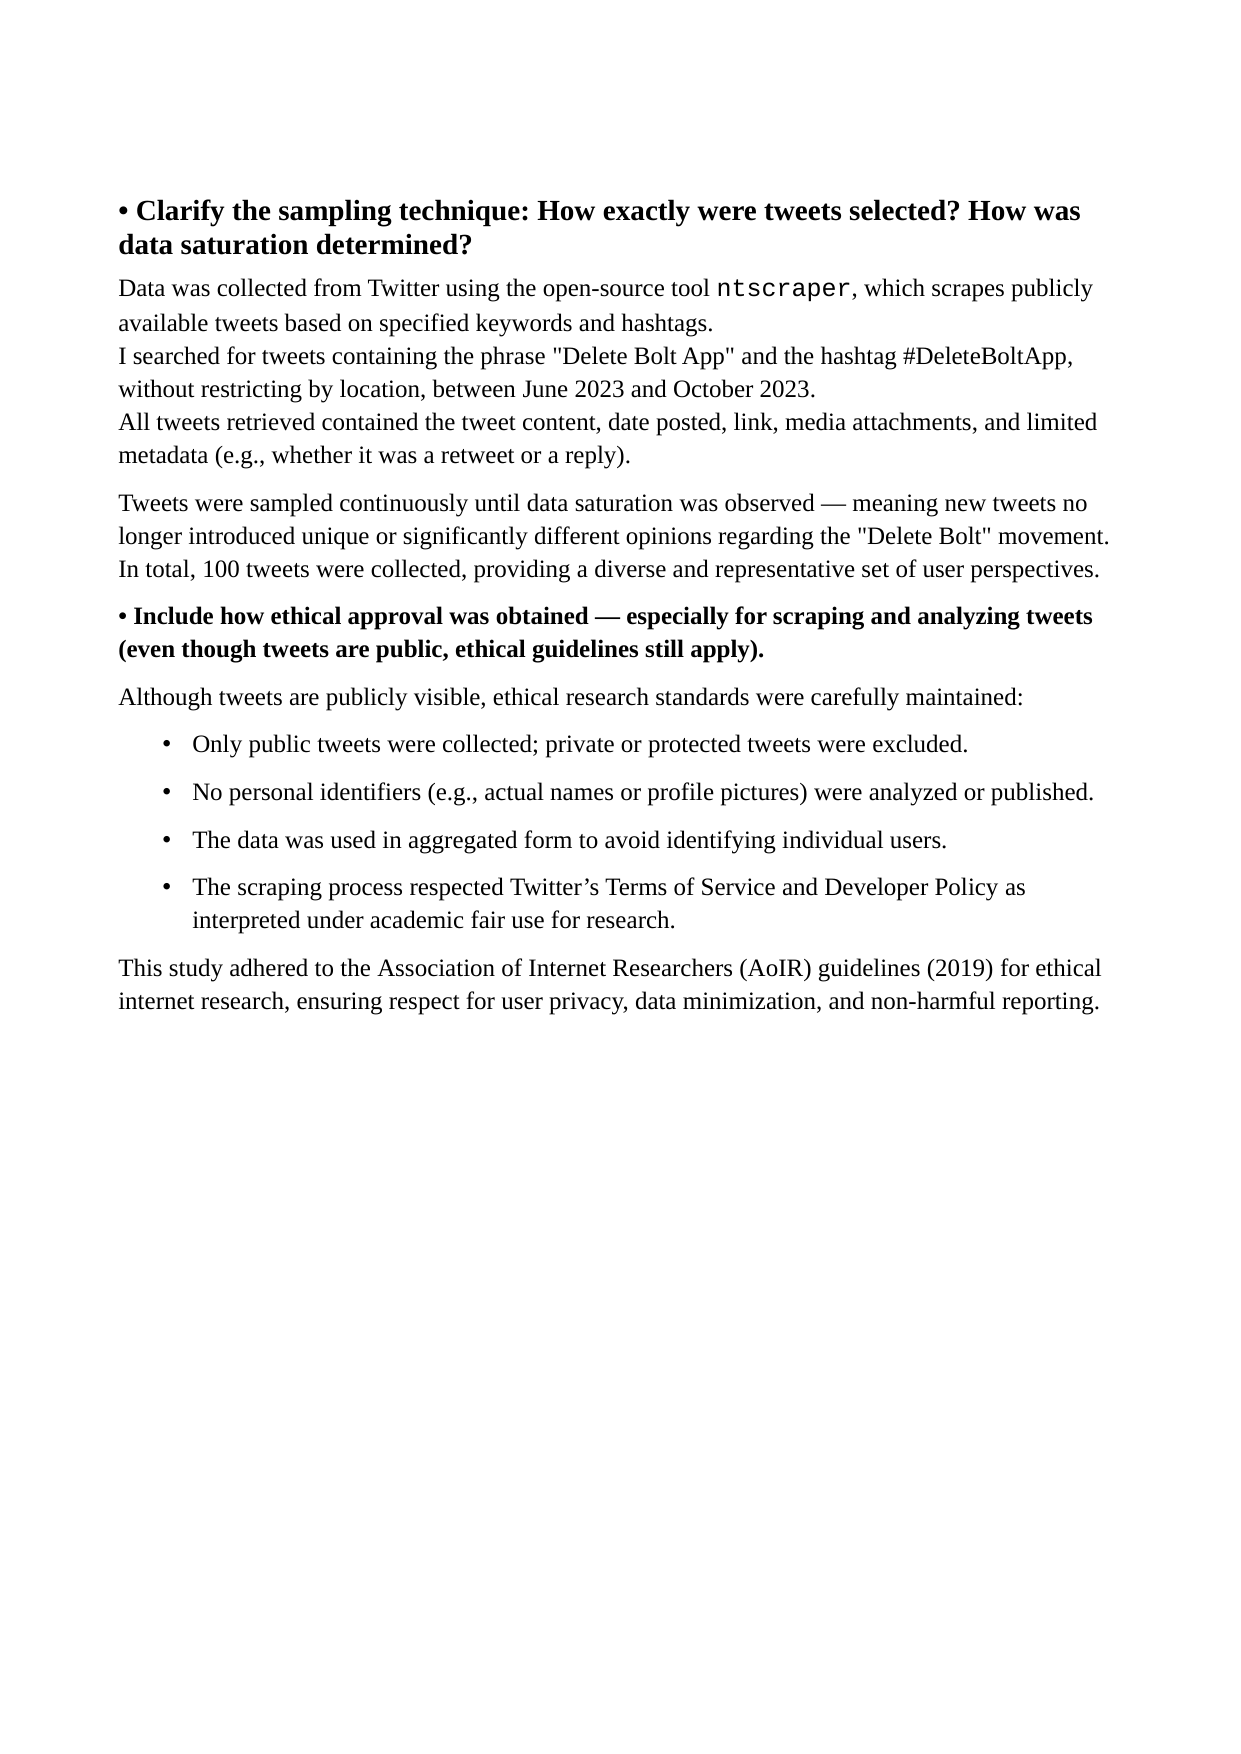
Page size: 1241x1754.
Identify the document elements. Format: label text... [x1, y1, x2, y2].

list Only public tweets were collected; private or protected tweets were excluded. [162, 729, 1122, 758]
text Data was collected from Twitter using the open-source tool ntscraper, which scrapes publicly available tweets based on specified keywords and hashtags. I searched for tweets containing the phrase "Delete Bolt App" and the hashtag #DeleteBoltApp, without restricting by location, between June 2023 and October 2023. All tweets retrieved contained the tweet content, date posted, link, media attachments, and limited metadata (e.g., whether it was a retweet or a reply). [118, 273, 1122, 469]
list The data was used in aggregated form to avoid identifying individual users. [162, 825, 1122, 853]
text • Include how ethical approval was obtained — especially for scraping and analyzing tweets (even though tweets are public, ethical guidelines still apply). [118, 601, 1122, 663]
text Although tweets are publicly visible, ethical research standards were carefully maintained: [118, 682, 1122, 711]
list No personal identifiers (e.g., actual names or profile pictures) were analyzed or published. [162, 777, 1122, 806]
list The scraping process respected Twitter’s Terms of Service and Developer Policy as interpreted under academic fair use for research. [162, 872, 1122, 934]
text Tweets were sampled continuously until data saturation was observed — meaning new tweets no longer introduced unique or significantly different opinions regarding the "Delete Bolt" movement. In total, 100 tweets were collected, providing a diverse and representative set of user perspectives. [118, 488, 1122, 582]
subtitle • Clarify the sampling technique: How exactly were tweets selected? How was data saturation determined? [118, 193, 1122, 260]
text This study adhered to the Association of Internet Researchers (AoIR) guidelines (2019) for ethical internet research, ensuring respect for user privacy, data minimization, and non-harmful reporting. [118, 953, 1122, 1015]
